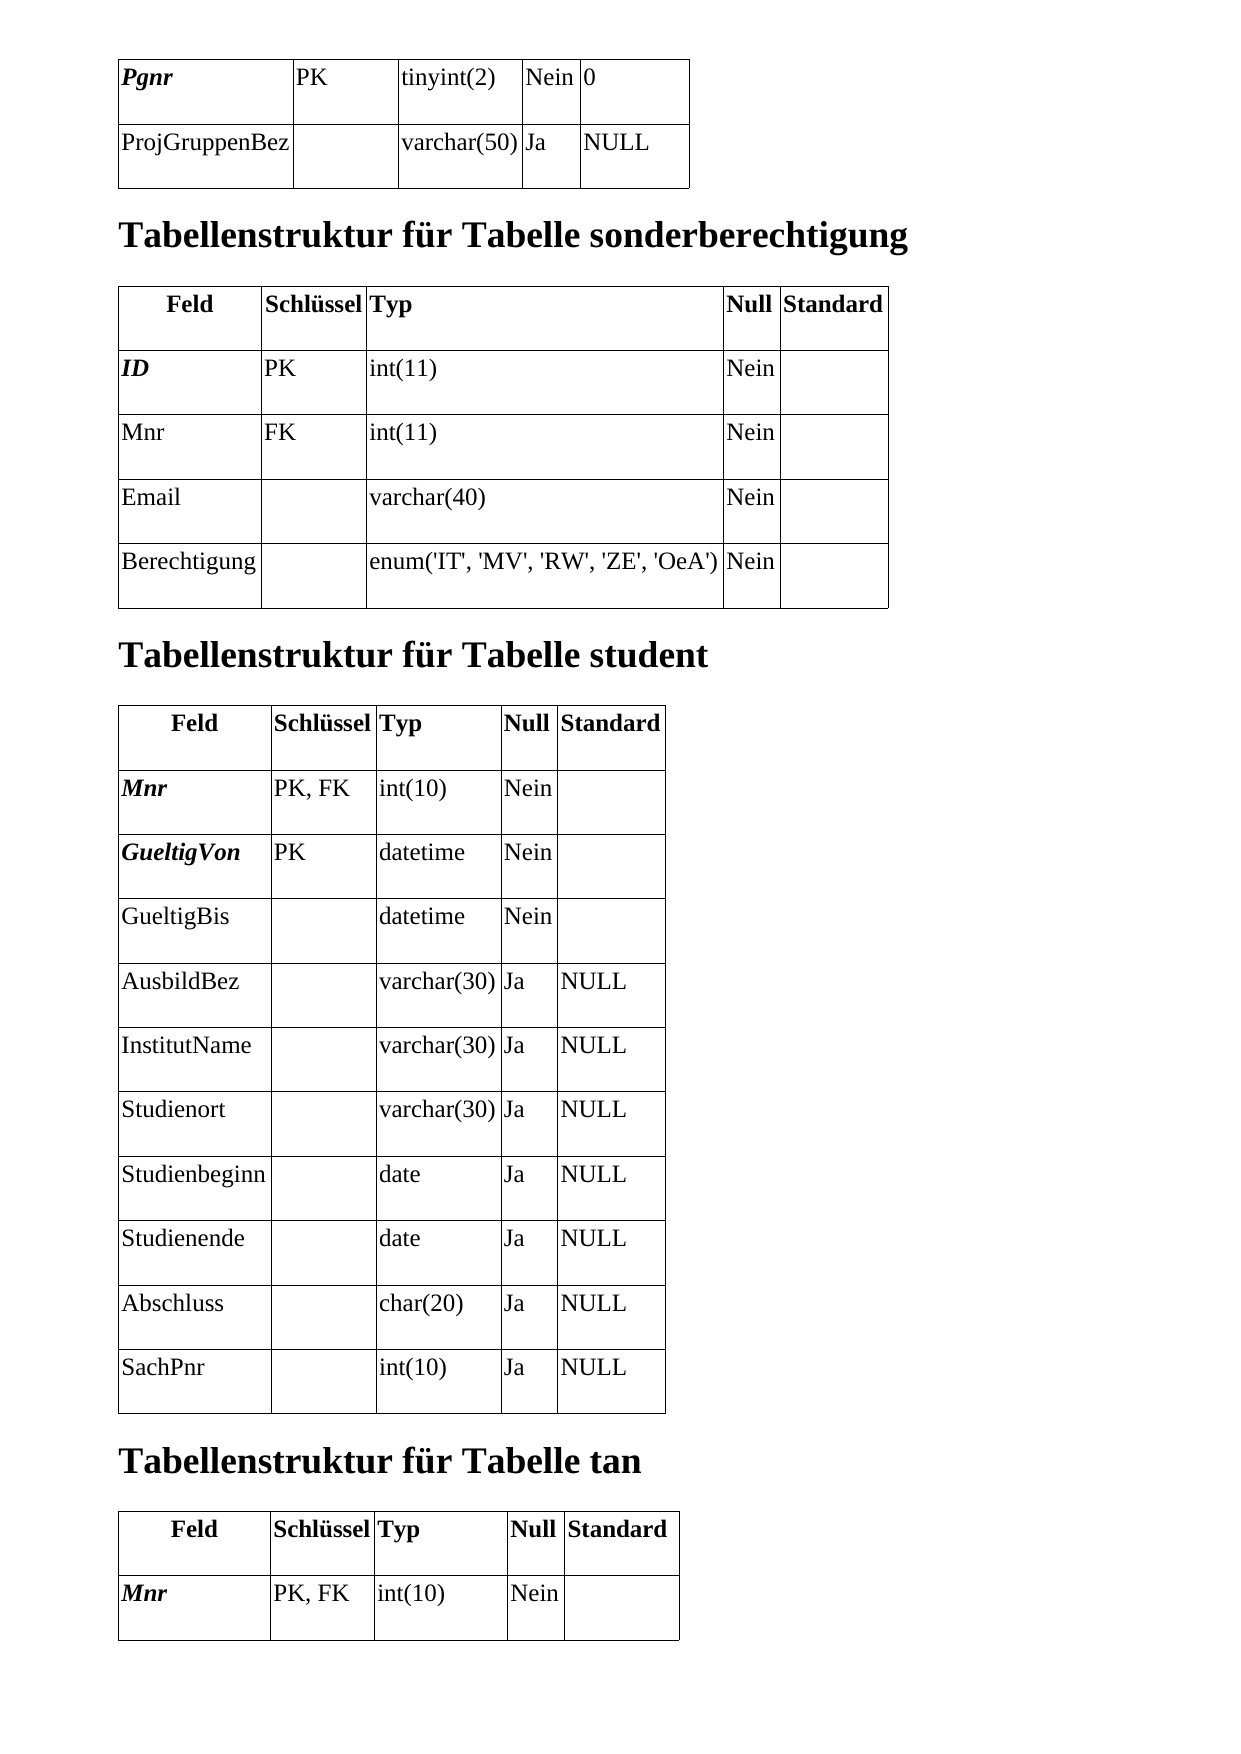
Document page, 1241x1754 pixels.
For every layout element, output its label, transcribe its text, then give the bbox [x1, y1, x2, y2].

table_cell Pgnr [119, 60, 293, 123]
table_cell Mnr [119, 415, 261, 479]
table_cell Nein [502, 899, 557, 963]
table_cell Studienende [119, 1221, 271, 1284]
table_cell Nein [502, 771, 557, 834]
table_cell int(10) [377, 771, 501, 834]
table_cell SachPnr [119, 1350, 271, 1413]
table_cell Ja [502, 964, 557, 1027]
table_cell NULL [558, 1028, 665, 1091]
table_cell Ja [502, 1350, 557, 1413]
table_cell Nein [523, 60, 580, 123]
table_header Null [502, 706, 557, 769]
table_cell InstitutName [119, 1028, 271, 1091]
table_cell int(10) [377, 1350, 501, 1413]
table_cell PK [272, 835, 376, 898]
table_cell ProjGruppenBez [119, 125, 293, 188]
table_cell date [377, 1157, 501, 1220]
table_cell Studienort [119, 1092, 271, 1156]
table_header Feld [119, 1512, 270, 1575]
table_cell char(20) [377, 1286, 501, 1349]
table_header Typ [377, 706, 501, 769]
table_cell 0 [581, 60, 689, 123]
table_cell [272, 964, 376, 1027]
table_cell Mnr [119, 771, 271, 834]
table_cell date [377, 1221, 501, 1284]
subtitle Tabellenstruktur für Tabelle sonderberechtigung [118, 213, 1181, 256]
table_cell PK, FK [272, 771, 376, 834]
table_cell [781, 544, 888, 607]
table_cell ID [119, 351, 261, 414]
table_cell Nein [724, 351, 780, 414]
table_header Standard [558, 706, 665, 769]
table_cell PK, FK [271, 1576, 374, 1640]
table_cell varchar(30) [377, 964, 501, 1027]
subtitle Tabellenstruktur für Tabelle tan [118, 1438, 1181, 1481]
table_cell enum('IT', 'MV', 'RW', 'ZE', 'OeA') [367, 544, 723, 607]
table_cell int(11) [367, 351, 723, 414]
table_cell [272, 1028, 376, 1091]
table_cell NULL [558, 1221, 665, 1284]
table_cell NULL [581, 125, 689, 188]
table_cell Ja [502, 1028, 557, 1091]
table_cell Nein [724, 415, 780, 479]
table_cell Abschluss [119, 1286, 271, 1349]
table_cell [272, 899, 376, 963]
table_cell [565, 1576, 679, 1640]
table_cell [272, 1286, 376, 1349]
table_cell [272, 1350, 376, 1413]
table_cell NULL [558, 1286, 665, 1349]
table_cell datetime [377, 835, 501, 898]
table_cell PK [262, 351, 366, 414]
table_header Standard [781, 287, 888, 350]
table_cell datetime [377, 899, 501, 963]
table_cell NULL [558, 1157, 665, 1220]
table_cell [781, 351, 888, 414]
table_cell Nein [724, 544, 780, 607]
table_header Feld [119, 706, 271, 769]
table_header Schlüssel [271, 1512, 374, 1575]
table_cell Nein [508, 1576, 564, 1640]
table_cell [558, 835, 665, 898]
table_cell Ja [502, 1221, 557, 1284]
table_cell [294, 125, 398, 188]
table_cell GueltigVon [119, 835, 271, 898]
table_cell NULL [558, 1350, 665, 1413]
table_header Null [508, 1512, 564, 1575]
table_cell tinyint(2) [399, 60, 522, 123]
table_header Schlüssel [262, 287, 366, 350]
table_cell NULL [558, 1092, 665, 1156]
table_header Standard [565, 1512, 679, 1575]
table_cell [781, 480, 888, 543]
table_cell Ja [502, 1157, 557, 1220]
table_cell Ja [523, 125, 580, 188]
table_cell Studienbeginn [119, 1157, 271, 1220]
table_header Feld [119, 287, 261, 350]
subtitle Tabellenstruktur für Tabelle student [118, 632, 1181, 676]
table_cell Nein [724, 480, 780, 543]
table_cell int(10) [375, 1576, 507, 1640]
table_cell [272, 1157, 376, 1220]
table_cell FK [262, 415, 366, 479]
table_cell varchar(30) [377, 1092, 501, 1156]
table_cell varchar(30) [377, 1028, 501, 1091]
table_header Schlüssel [272, 706, 376, 769]
table_cell [558, 771, 665, 834]
table_cell Ja [502, 1286, 557, 1349]
table_cell varchar(50) [399, 125, 522, 188]
table_cell Berechtigung [119, 544, 261, 607]
table_cell [781, 415, 888, 479]
table_cell [262, 480, 366, 543]
table_cell Mnr [119, 1576, 270, 1640]
table_cell Ja [502, 1092, 557, 1156]
table_cell NULL [558, 964, 665, 1027]
table_cell Email [119, 480, 261, 543]
table_cell [272, 1221, 376, 1284]
table_cell GueltigBis [119, 899, 271, 963]
table_header Null [724, 287, 780, 350]
table_header Typ [375, 1512, 507, 1575]
table_cell AusbildBez [119, 964, 271, 1027]
table_header Typ [367, 287, 723, 350]
table_cell Nein [502, 835, 557, 898]
table_cell [272, 1092, 376, 1156]
table_cell [262, 544, 366, 607]
table_cell [558, 899, 665, 963]
table_cell int(11) [367, 415, 723, 479]
table_cell PK [294, 60, 398, 123]
table_cell varchar(40) [367, 480, 723, 543]
